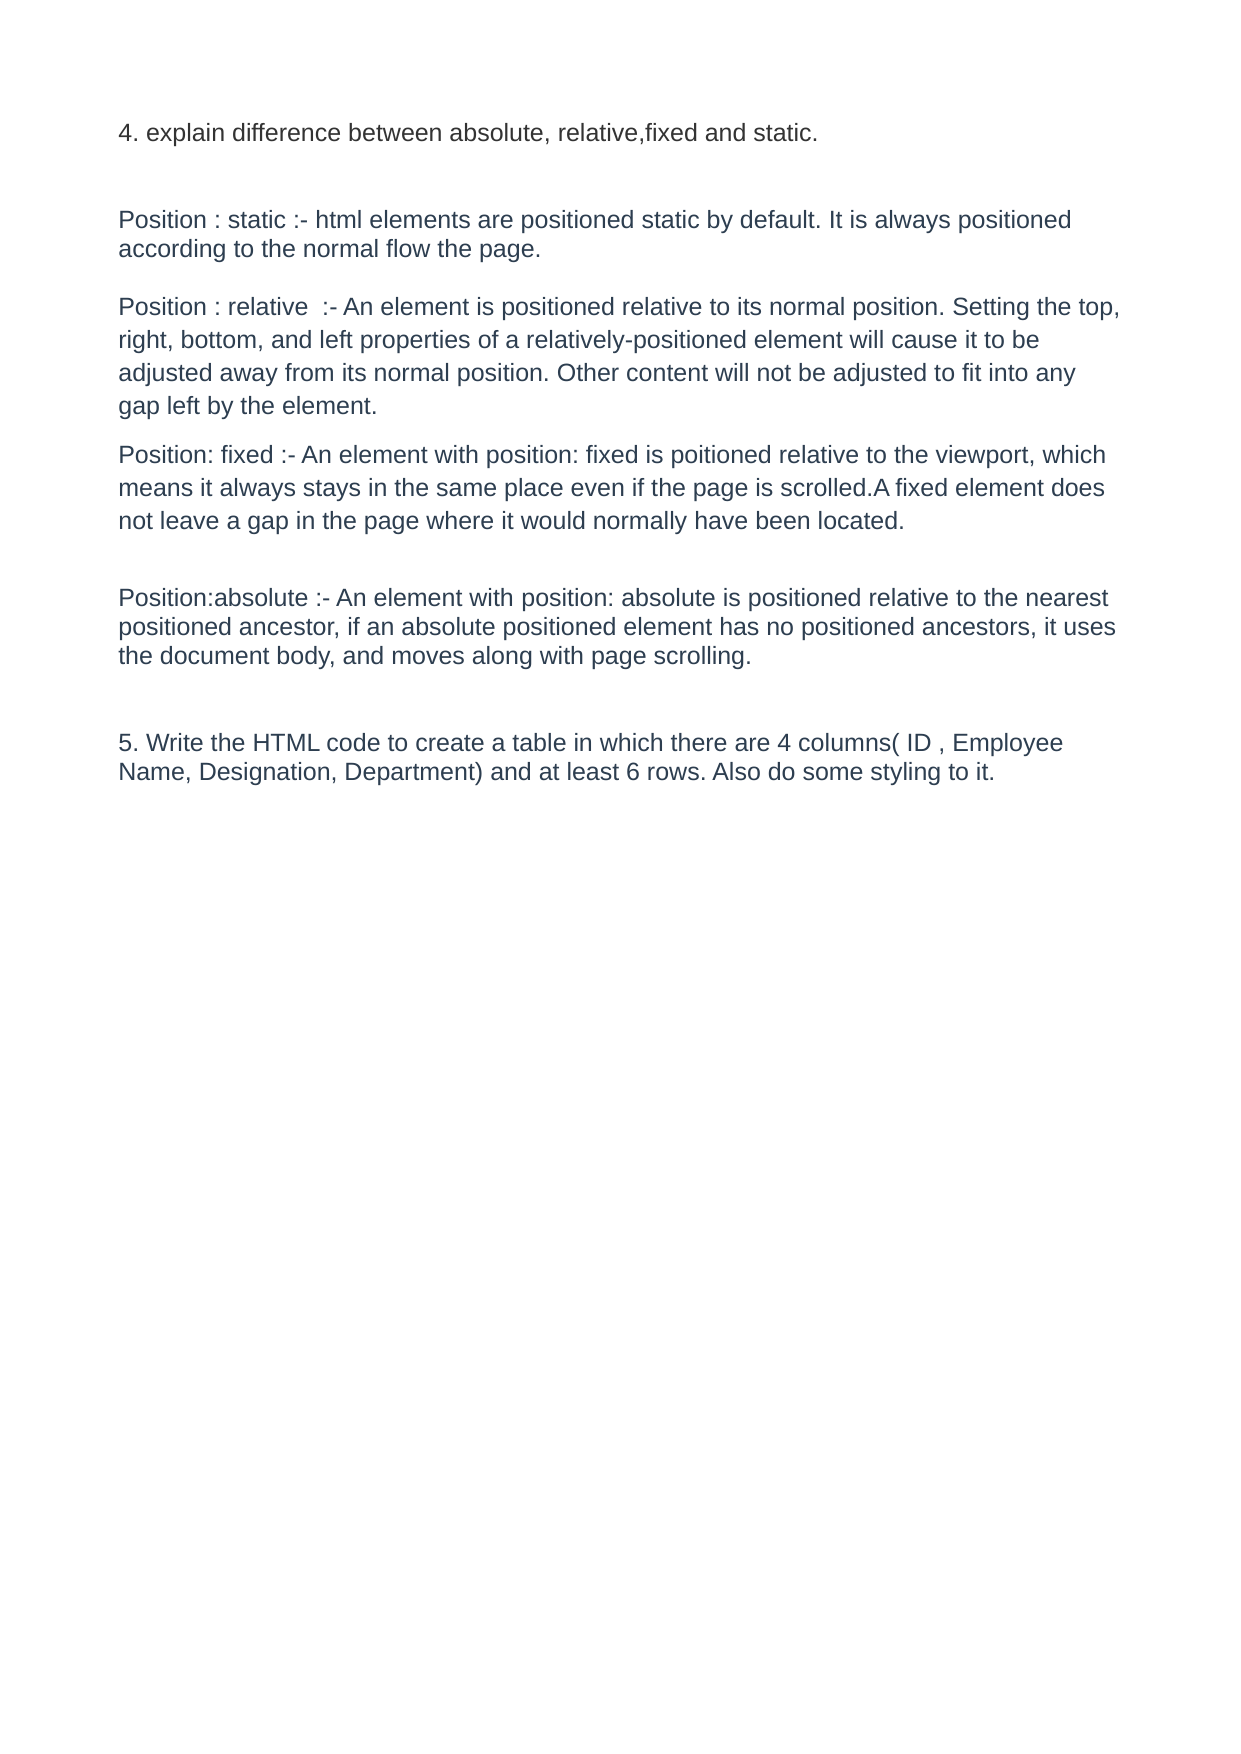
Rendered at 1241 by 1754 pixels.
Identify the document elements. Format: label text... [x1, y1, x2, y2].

text 5. Write the HTML code to create a table in which there are 4 columns( ID , Employee Name, Designation, Department) and at least 6 rows. Also do some styling to it. [118, 728, 1122, 786]
text Position : relative :- An element is positioned relative to its normal position. Setting the top, right, bottom, and left properties of a relatively-positioned element will cause it to be adjusted away from its normal position. Other content will not be adjusted to fit into any gap left by the element. [118, 292, 1122, 420]
text 4. explain difference between absolute, relative,fixed and static. [118, 118, 1122, 147]
text Position:absolute :- An element with position: absolute is positioned relative to the nearest positioned ancestor, if an absolute positioned element has no positioned ancestors, it uses the document body, and moves along with page scrolling. [118, 583, 1122, 670]
text Position : static :- html elements are positioned static by default. It is always positioned according to the normal flow the page. [118, 205, 1122, 263]
text Position: fixed :- An element with position: fixed is poitioned relative to the viewport, which means it always stays in the same place even if the page is scrolled.A fixed element does not leave a gap in the page where it would normally have been located. [118, 439, 1122, 534]
